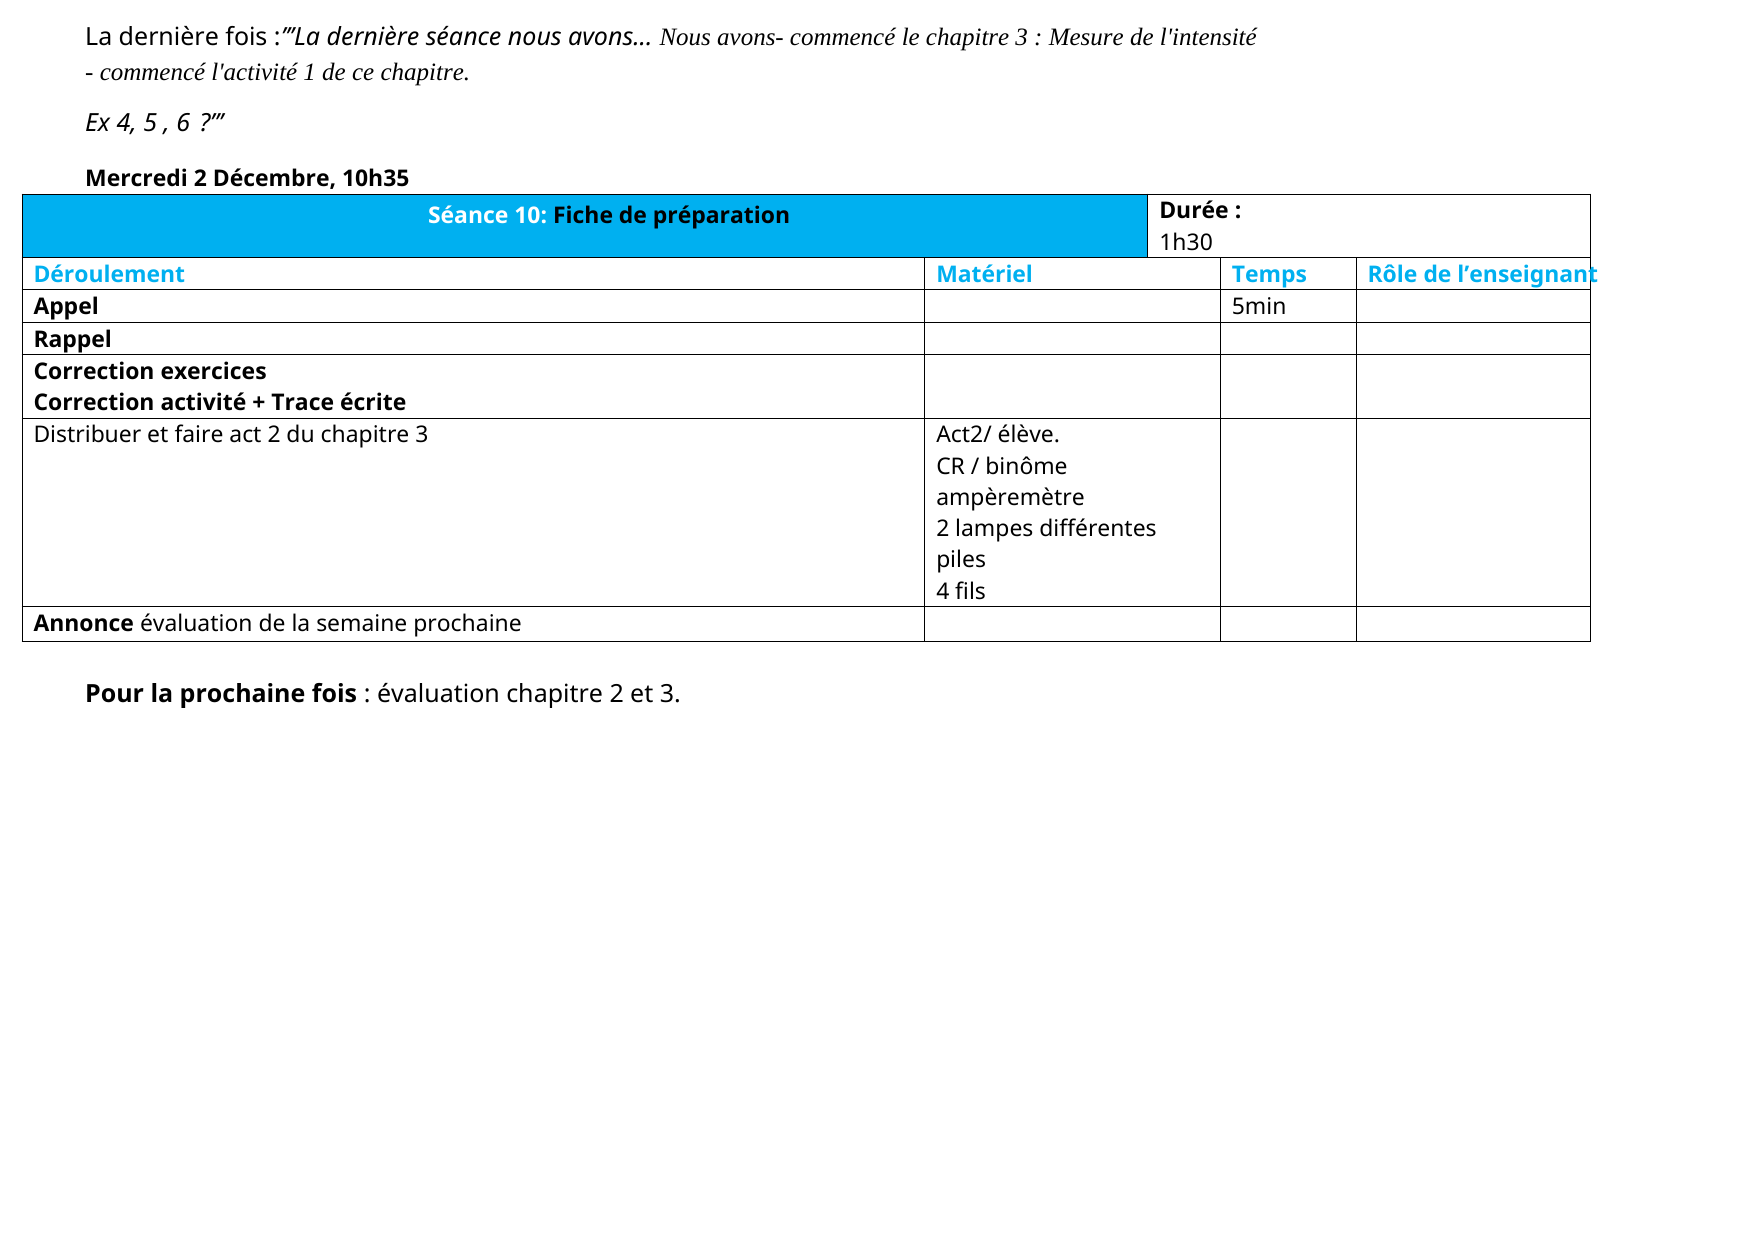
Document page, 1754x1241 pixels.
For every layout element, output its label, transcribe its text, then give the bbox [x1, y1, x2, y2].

table_cell [1221, 607, 1356, 641]
table_cell [925, 607, 1220, 641]
table_cell [1357, 323, 1590, 354]
table_cell Déroulement [23, 258, 924, 289]
table_cell Correction exercices Correction activité + Trace écrite [23, 355, 924, 417]
text Ex 4, 5 , 6 ?’’’ [85, 104, 1745, 138]
table_cell [1357, 290, 1590, 322]
table_cell Matériel [925, 258, 1220, 289]
table_cell [925, 323, 1220, 354]
text La dernière fois :’’’La dernière séance nous avons... Nous avons- commencé le chapitre 3 : Mesure de l'intensité - commencé l'activité 1 de ce chapitre. [85, 18, 1745, 85]
text Pour la prochaine fois : évaluation chapitre 2 et 3. [85, 676, 1745, 710]
table_cell [1357, 607, 1590, 641]
table_cell [925, 290, 1220, 322]
table_cell [1357, 419, 1590, 606]
table_header Séance 10: Fiche de préparation [23, 195, 1147, 257]
table_cell [1221, 323, 1356, 354]
table_cell Distribuer et faire act 2 du chapitre 3 [23, 419, 924, 606]
table_cell [1357, 355, 1590, 417]
table_cell [1221, 355, 1356, 417]
table_cell Temps [1221, 258, 1356, 289]
table_cell Appel [23, 290, 924, 322]
table_cell Rappel [23, 323, 924, 354]
table_cell [925, 355, 1220, 417]
table_cell Rôle de l’enseignant [1357, 258, 1590, 289]
table_cell Act2/ élève. CR / binôme ampèremètre 2 lampes différentes piles 4 fils [925, 419, 1220, 606]
text Mercredi 2 Décembre, 10h35 [85, 162, 1754, 193]
table_cell [1221, 419, 1356, 606]
table_cell Annonce évaluation de la semaine prochaine [23, 607, 924, 641]
table_cell 5min [1221, 290, 1356, 322]
table_header Durée : 1h30 [1148, 195, 1590, 257]
